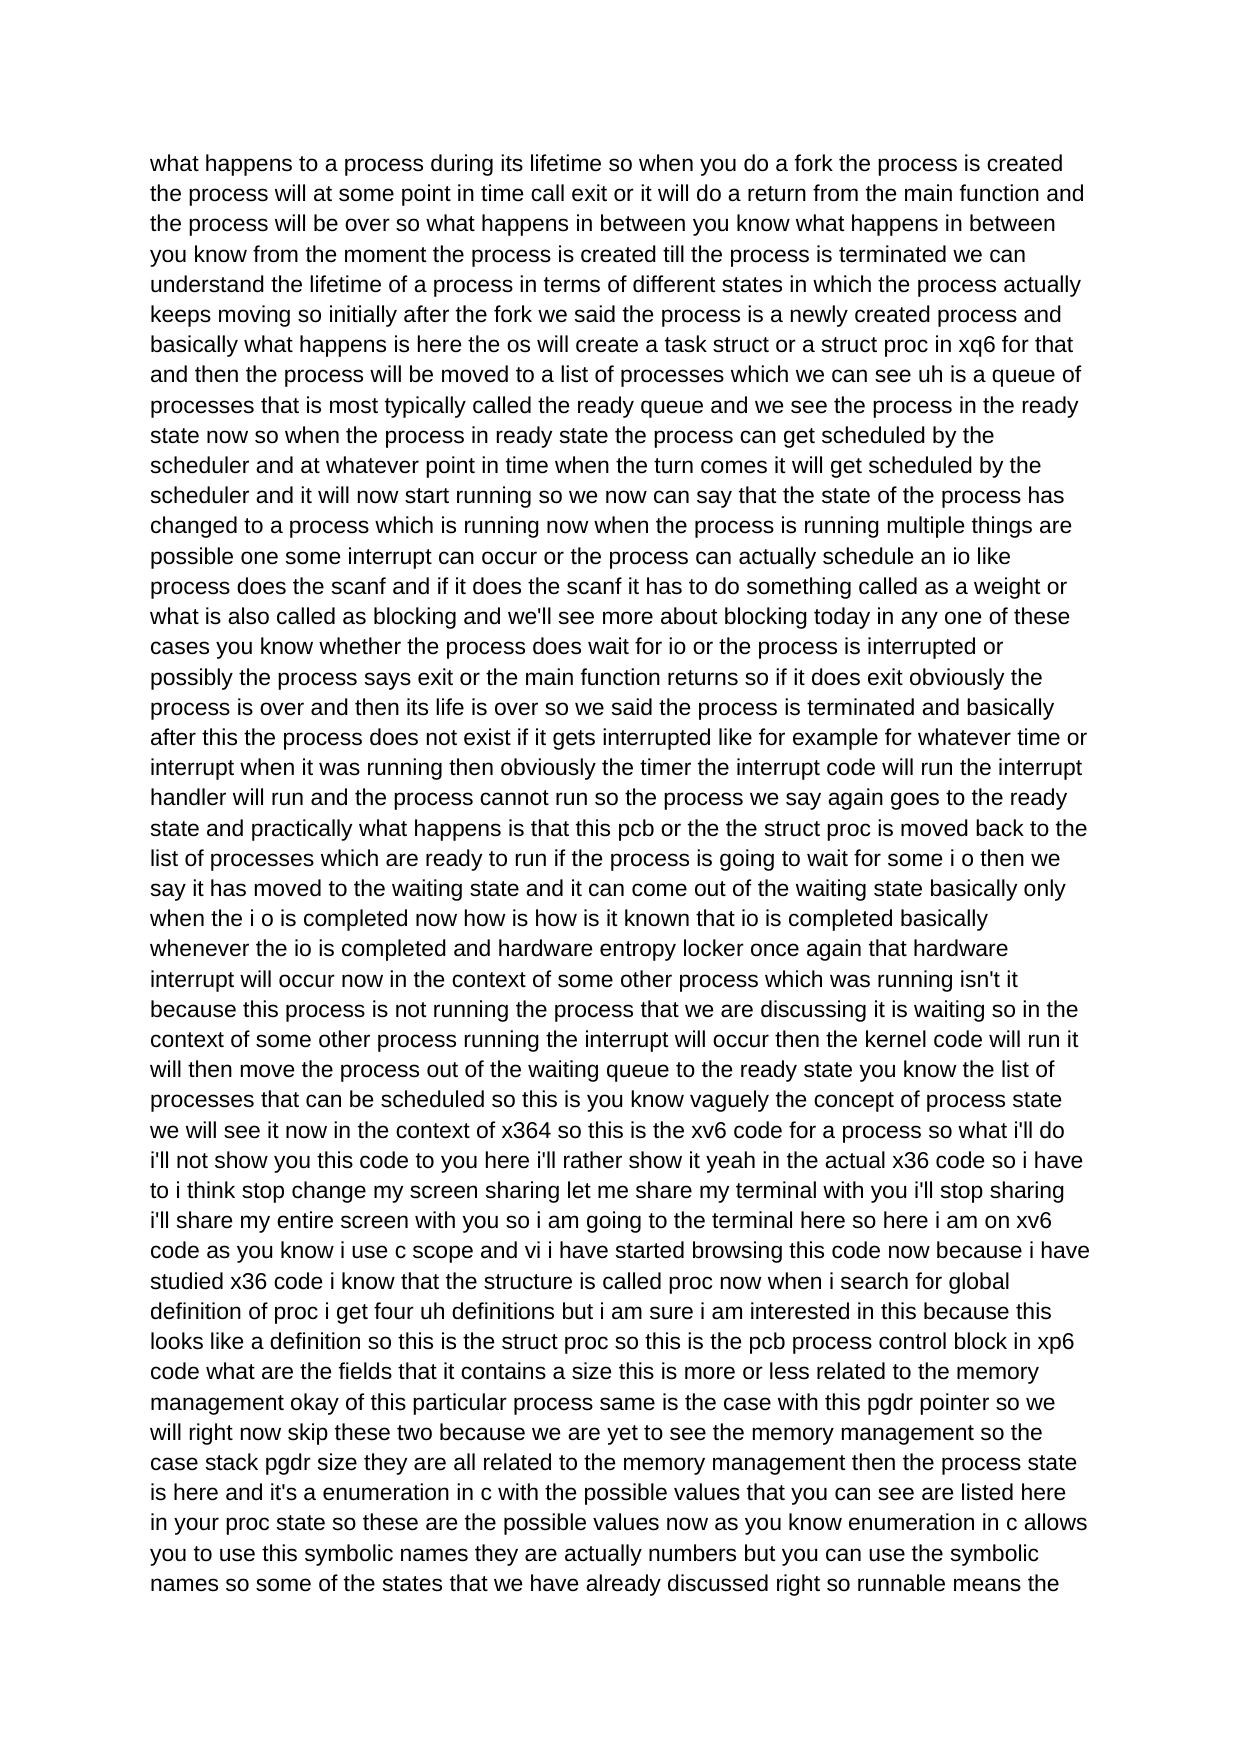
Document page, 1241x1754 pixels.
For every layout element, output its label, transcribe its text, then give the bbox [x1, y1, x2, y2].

text what happens to a process during its lifetime so when you do a fork the process is created the process will at some point in time call exit or it will do a return from the main function and the process will be over so what happens in between you know what happens in between you know from the moment the process is created till the process is terminated we can understand the lifetime of a process in terms of different states in which the process actually keeps moving so initially after the fork we said the process is a newly created process and basically what happens is here the os will create a task struct or a struct proc in xq6 for that and then the process will be moved to a list of processes which we can see uh is a queue of processes that is most typically called the ready queue and we see the process in the ready state now so when the process in ready state the process can get scheduled by the scheduler and at whatever point in time when the turn comes it will get scheduled by the scheduler and it will now start running so we now can say that the state of the process has changed to a process which is running now when the process is running multiple things are possible one some interrupt can occur or the process can actually schedule an io like process does the scanf and if it does the scanf it has to do something called as a weight or what is also called as blocking and we'll see more about blocking today in any one of these cases you know whether the process does wait for io or the process is interrupted or possibly the process says exit or the main function returns so if it does exit obviously the process is over and then its life is over so we said the process is terminated and basically after this the process does not exist if it gets interrupted like for example for whatever time or interrupt when it was running then obviously the timer the interrupt code will run the interrupt handler will run and the process cannot run so the process we say again goes to the ready state and practically what happens is that this pcb or the the struct proc is moved back to the list of processes which are ready to run if the process is going to wait for some i o then we say it has moved to the waiting state and it can come out of the waiting state basically only when the i o is completed now how is how is it known that io is completed basically whenever the io is completed and hardware entropy locker once again that hardware interrupt will occur now in the context of some other process which was running isn't it because this process is not running the process that we are discussing it is waiting so in the context of some other process running the interrupt will occur then the kernel code will run it will then move the process out of the waiting queue to the ready state you know the list of processes that can be scheduled so this is you know vaguely the concept of process state we will see it now in the context of x364 so this is the xv6 code for a process so what i'll do i'll not show you this code to you here i'll rather show it yeah in the actual x36 code so i have to i think stop change my screen sharing let me share my terminal with you i'll stop sharing i'll share my entire screen with you so i am going to the terminal here so here i am on xv6 code as you know i use c scope and vi i have started browsing this code now because i have studied x36 code i know that the structure is called proc now when i search for global definition of proc i get four uh definitions but i am sure i am interested in this because this looks like a definition so this is the struct proc so this is the pcb process control block in xp6 code what are the fields that it contains a size this is more or less related to the memory management okay of this particular process same is the case with this pgdr pointer so we will right now skip these two because we are yet to see the memory management so the case stack pgdr size they are all related to the memory management then the process state is here and it's a enumeration in c with the possible values that you can see are listed here in your proc state so these are the possible values now as you know enumeration in c allows you to use this symbolic names they are actually numbers but you can use the symbolic names so some of the states that we have already discussed right so runnable means the [150, 150, 1090, 1596]
